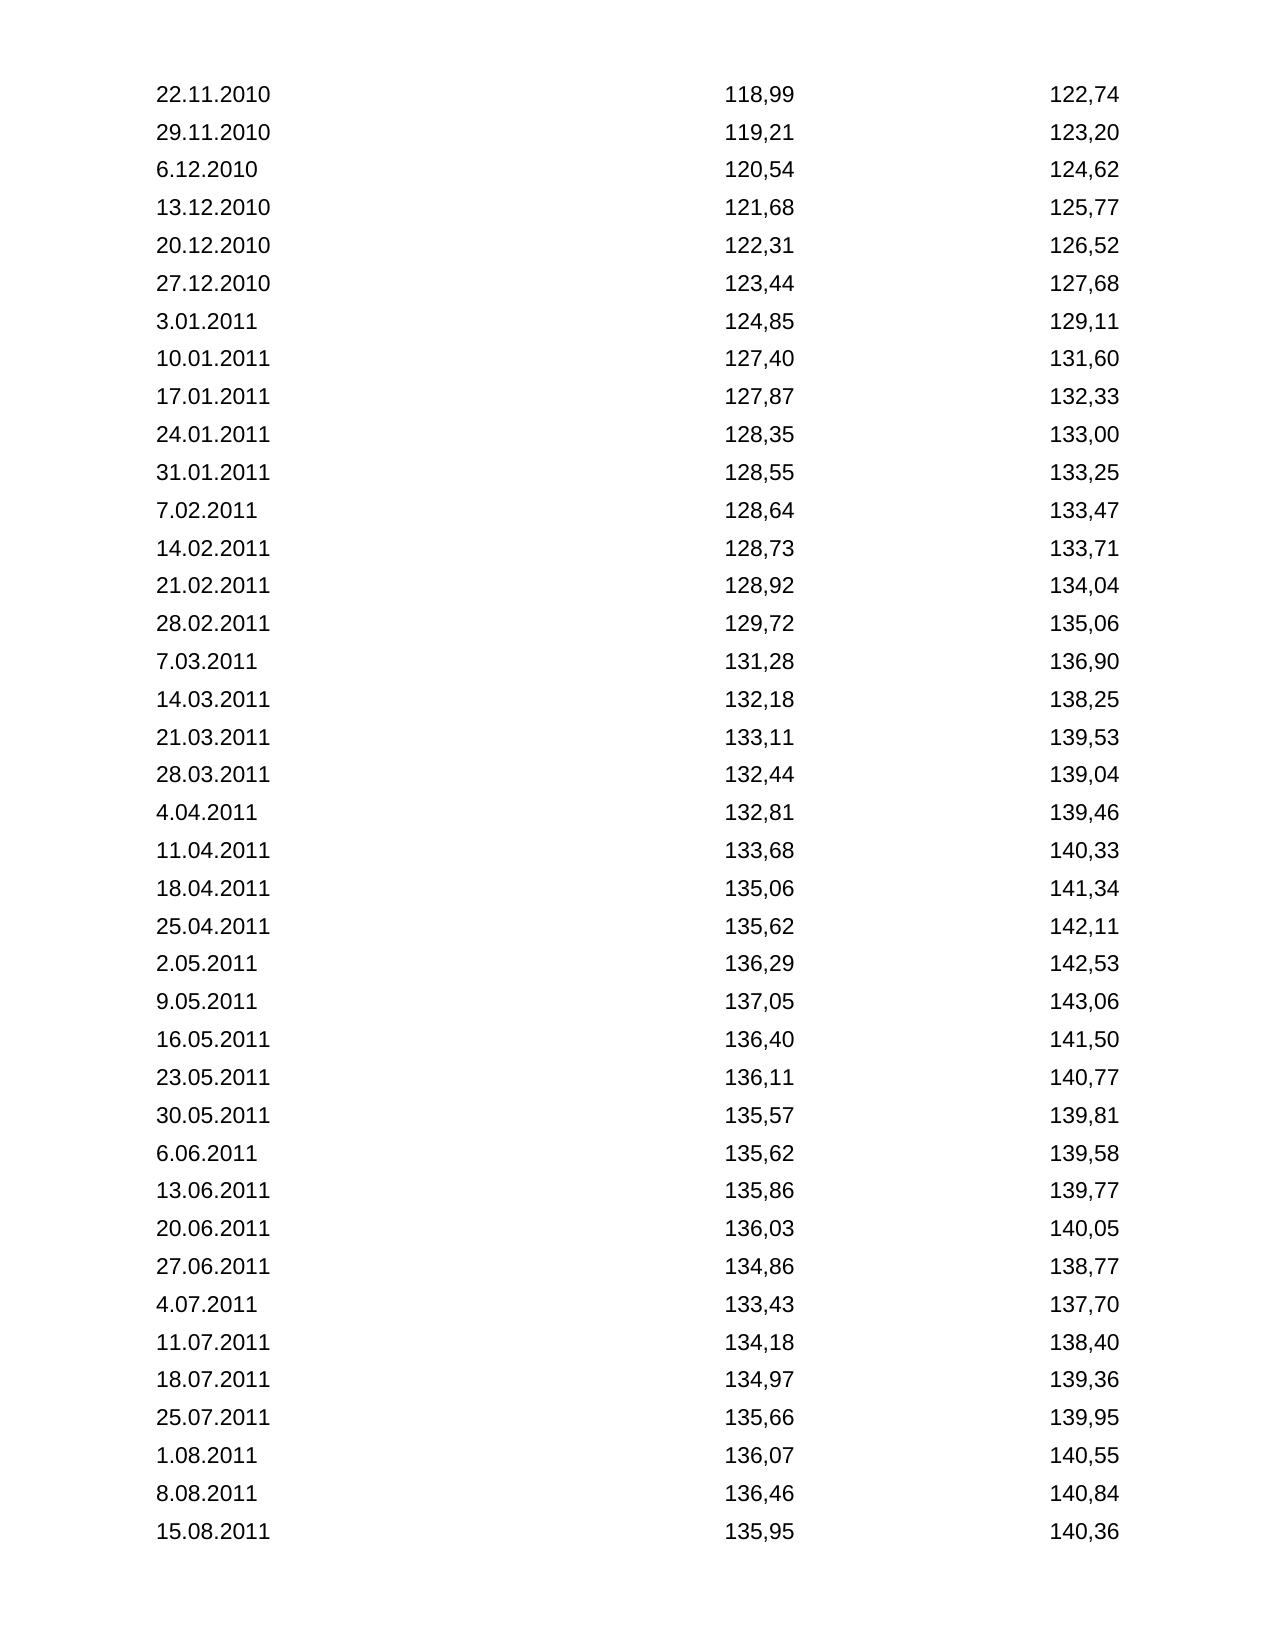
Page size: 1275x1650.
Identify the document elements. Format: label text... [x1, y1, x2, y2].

table_cell 14.02.2011 [150, 529, 475, 567]
table_cell 27.06.2011 [150, 1247, 475, 1285]
table_cell 23.05.2011 [150, 1058, 475, 1096]
table_cell 132,18 [475, 680, 800, 718]
table_cell 134,86 [475, 1247, 800, 1285]
table_cell 4.07.2011 [150, 1285, 475, 1323]
table_cell 28.02.2011 [150, 604, 475, 642]
table_cell 125,77 [800, 189, 1125, 226]
table_cell 141,34 [800, 869, 1125, 907]
table_cell 15.08.2011 [150, 1512, 475, 1550]
table_cell 124,62 [800, 151, 1125, 188]
table_cell 139,46 [800, 794, 1125, 831]
table_cell 139,04 [800, 756, 1125, 793]
table_cell 133,00 [800, 415, 1125, 453]
table_cell 13.06.2011 [150, 1172, 475, 1209]
table_cell 133,71 [800, 529, 1125, 567]
table_cell 6.12.2010 [150, 151, 475, 188]
table_cell 127,87 [475, 378, 800, 415]
table_cell 139,58 [800, 1134, 1125, 1172]
table_cell 132,33 [800, 378, 1125, 415]
table_cell 131,28 [475, 642, 800, 680]
table_cell 2.05.2011 [150, 945, 475, 982]
table_cell 21.03.2011 [150, 718, 475, 756]
table_cell 136,03 [475, 1209, 800, 1247]
table_cell 140,36 [800, 1512, 1125, 1550]
table_cell 11.07.2011 [150, 1323, 475, 1361]
table_cell 138,77 [800, 1247, 1125, 1285]
table_cell 133,11 [475, 718, 800, 756]
table_cell 17.01.2011 [150, 378, 475, 415]
table_cell 138,40 [800, 1323, 1125, 1361]
table_cell 133,25 [800, 453, 1125, 491]
table_cell 18.04.2011 [150, 869, 475, 907]
table_cell 135,86 [475, 1172, 800, 1209]
table_cell 132,44 [475, 756, 800, 793]
table_cell 136,90 [800, 642, 1125, 680]
table_cell 16.05.2011 [150, 1020, 475, 1058]
table_cell 142,11 [800, 907, 1125, 945]
table_cell 8.08.2011 [150, 1474, 475, 1512]
table_cell 138,25 [800, 680, 1125, 718]
table_cell 139,77 [800, 1172, 1125, 1209]
table_cell 20.12.2010 [150, 226, 475, 264]
table_cell 137,70 [800, 1285, 1125, 1323]
table_cell 120,54 [475, 151, 800, 188]
table_cell 136,29 [475, 945, 800, 982]
table_cell 128,35 [475, 415, 800, 453]
table_cell 28.03.2011 [150, 756, 475, 793]
table_cell 128,92 [475, 567, 800, 604]
table_cell 136,11 [475, 1058, 800, 1096]
table_cell 11.04.2011 [150, 831, 475, 869]
table_cell 123,20 [800, 113, 1125, 151]
table_cell 140,77 [800, 1058, 1125, 1096]
table_cell 134,97 [475, 1361, 800, 1398]
table_cell 27.12.2010 [150, 264, 475, 302]
table_cell 136,40 [475, 1020, 800, 1058]
table_cell 7.02.2011 [150, 491, 475, 529]
table_cell 123,44 [475, 264, 800, 302]
table_cell 127,40 [475, 340, 800, 377]
table_cell 3.01.2011 [150, 302, 475, 340]
table_cell 128,73 [475, 529, 800, 567]
table_cell 135,66 [475, 1399, 800, 1436]
table_cell 136,46 [475, 1474, 800, 1512]
table_cell 4.04.2011 [150, 794, 475, 831]
table_cell 134,18 [475, 1323, 800, 1361]
table_cell 140,55 [800, 1436, 1125, 1474]
table_cell 118,99 [475, 75, 800, 113]
table_cell 127,68 [800, 264, 1125, 302]
table_cell 133,68 [475, 831, 800, 869]
table_cell 9.05.2011 [150, 983, 475, 1020]
table_cell 133,47 [800, 491, 1125, 529]
table_cell 129,72 [475, 604, 800, 642]
table_cell 20.06.2011 [150, 1209, 475, 1247]
table_cell 22.11.2010 [150, 75, 475, 113]
table_cell 139,36 [800, 1361, 1125, 1398]
table_cell 135,06 [475, 869, 800, 907]
table_cell 129,11 [800, 302, 1125, 340]
table_cell 141,50 [800, 1020, 1125, 1058]
table_cell 13.12.2010 [150, 189, 475, 226]
table_cell 25.04.2011 [150, 907, 475, 945]
table_cell 135,62 [475, 1134, 800, 1172]
table_cell 135,06 [800, 604, 1125, 642]
table_cell 132,81 [475, 794, 800, 831]
table_cell 122,31 [475, 226, 800, 264]
table_cell 128,64 [475, 491, 800, 529]
table_cell 124,85 [475, 302, 800, 340]
table_cell 137,05 [475, 983, 800, 1020]
table_cell 1.08.2011 [150, 1436, 475, 1474]
table_cell 18.07.2011 [150, 1361, 475, 1398]
table_cell 25.07.2011 [150, 1399, 475, 1436]
table_cell 139,81 [800, 1096, 1125, 1134]
table_cell 140,33 [800, 831, 1125, 869]
table_cell 30.05.2011 [150, 1096, 475, 1134]
table_cell 21.02.2011 [150, 567, 475, 604]
table_cell 135,95 [475, 1512, 800, 1550]
table_cell 135,62 [475, 907, 800, 945]
table_cell 140,84 [800, 1474, 1125, 1512]
table_cell 140,05 [800, 1209, 1125, 1247]
table_cell 142,53 [800, 945, 1125, 982]
table_cell 7.03.2011 [150, 642, 475, 680]
table_cell 119,21 [475, 113, 800, 151]
table_cell 122,74 [800, 75, 1125, 113]
table_cell 133,43 [475, 1285, 800, 1323]
table_cell 128,55 [475, 453, 800, 491]
table_cell 24.01.2011 [150, 415, 475, 453]
table_cell 131,60 [800, 340, 1125, 377]
table_cell 10.01.2011 [150, 340, 475, 377]
table_cell 126,52 [800, 226, 1125, 264]
table_cell 136,07 [475, 1436, 800, 1474]
table_cell 135,57 [475, 1096, 800, 1134]
table_cell 6.06.2011 [150, 1134, 475, 1172]
table_cell 139,95 [800, 1399, 1125, 1436]
table_cell 29.11.2010 [150, 113, 475, 151]
table_cell 121,68 [475, 189, 800, 226]
table_cell 134,04 [800, 567, 1125, 604]
table_cell 139,53 [800, 718, 1125, 756]
table_cell 14.03.2011 [150, 680, 475, 718]
table_cell 31.01.2011 [150, 453, 475, 491]
table_cell 143,06 [800, 983, 1125, 1020]
